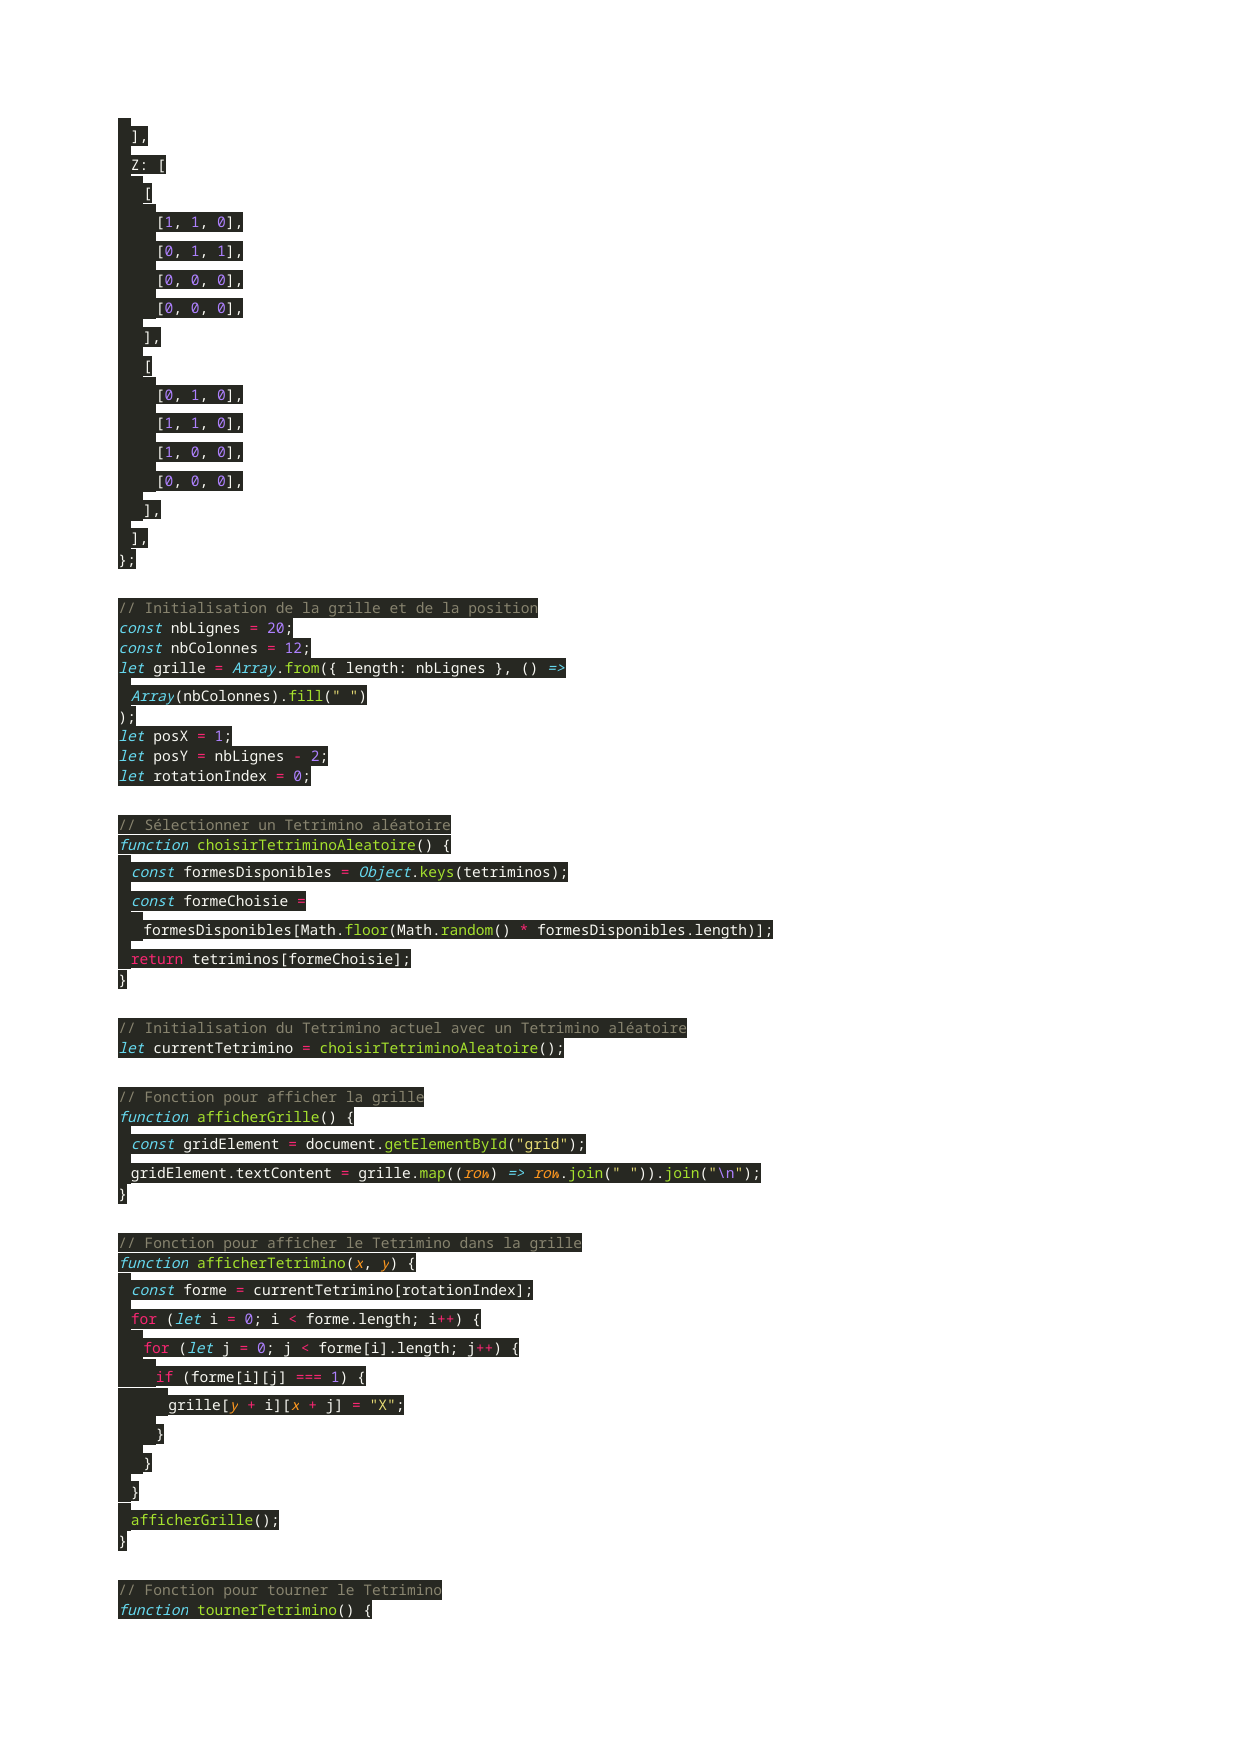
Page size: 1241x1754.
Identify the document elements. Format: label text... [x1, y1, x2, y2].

text ], [118, 319, 1122, 348]
text // Fonction pour tourner le Tetrimino [118, 1580, 1122, 1600]
text return tetriminos[formeChoisie]; [118, 941, 1122, 969]
text if (forme[i][j] === 1) { [118, 1359, 1122, 1387]
text ], [118, 492, 1122, 521]
text [0, 0, 0], [118, 463, 1122, 492]
text [ [118, 176, 1122, 204]
text ], [118, 521, 1122, 549]
text ); [118, 706, 1122, 726]
text const nbColonnes = 12; [118, 638, 1122, 658]
text } [118, 1474, 1122, 1502]
text } [118, 1416, 1122, 1445]
text // Fonction pour afficher la grille [118, 1087, 1122, 1107]
text } [118, 1531, 1122, 1551]
text } [118, 969, 1122, 989]
text let currentTetrimino = choisirTetriminoAleatoire(); [118, 1038, 1122, 1058]
text [ [118, 348, 1122, 377]
text // Sélectionner un Tetrimino aléatoire [118, 815, 1122, 834]
text let rotationIndex = 0; [118, 766, 1122, 786]
text let posX = 1; [118, 726, 1122, 746]
text for (let i = 0; i < forme.length; i++) { [118, 1301, 1122, 1330]
text Z: [ [118, 147, 1122, 176]
text const gridElement = document.getElementById("grid"); [118, 1126, 1122, 1155]
text [1, 0, 0], [118, 434, 1122, 463]
text const formesDisponibles = Object.keys(tetriminos); [118, 854, 1122, 883]
text // Initialisation du Tetrimino actuel avec un Tetrimino aléatoire [118, 1018, 1122, 1038]
text [1, 1, 0], [118, 406, 1122, 434]
text const formeChoisie = [118, 883, 1122, 912]
text [0, 0, 0], [118, 262, 1122, 291]
text function choisirTetriminoAleatoire() { [118, 834, 1122, 854]
text Array(nbColonnes).fill(" ") [118, 678, 1122, 706]
text } [118, 1445, 1122, 1474]
text const nbLignes = 20; [118, 618, 1122, 638]
text // Fonction pour afficher le Tetrimino dans la grille [118, 1233, 1122, 1252]
text gridElement.textContent = grille.map((row) => row.join(" ")).join("\n"); [118, 1155, 1122, 1184]
text function afficherTetrimino(x, y) { [118, 1252, 1122, 1272]
text } [118, 1184, 1122, 1204]
text let posY = nbLignes - 2; [118, 746, 1122, 766]
text [0, 1, 1], [118, 233, 1122, 262]
text const forme = currentTetrimino[rotationIndex]; [118, 1272, 1122, 1301]
text [0, 1, 0], [118, 377, 1122, 406]
text for (let j = 0; j < forme[i].length; j++) { [118, 1330, 1122, 1359]
text afficherGrille(); [118, 1502, 1122, 1531]
text let grille = Array.from({ length: nbLignes }, () => [118, 658, 1122, 678]
text [0, 0, 0], [118, 291, 1122, 319]
text function afficherGrille() { [118, 1107, 1122, 1126]
text }; [118, 549, 1122, 569]
text grille[y + i][x + j] = "X"; [118, 1387, 1122, 1416]
text // Initialisation de la grille et de la position [118, 598, 1122, 618]
text formesDisponibles[Math.floor(Math.random() * formesDisponibles.length)]; [118, 912, 1122, 941]
text [1, 1, 0], [118, 204, 1122, 233]
text function tournerTetrimino() { [118, 1600, 1122, 1619]
text ], [118, 118, 1122, 147]
